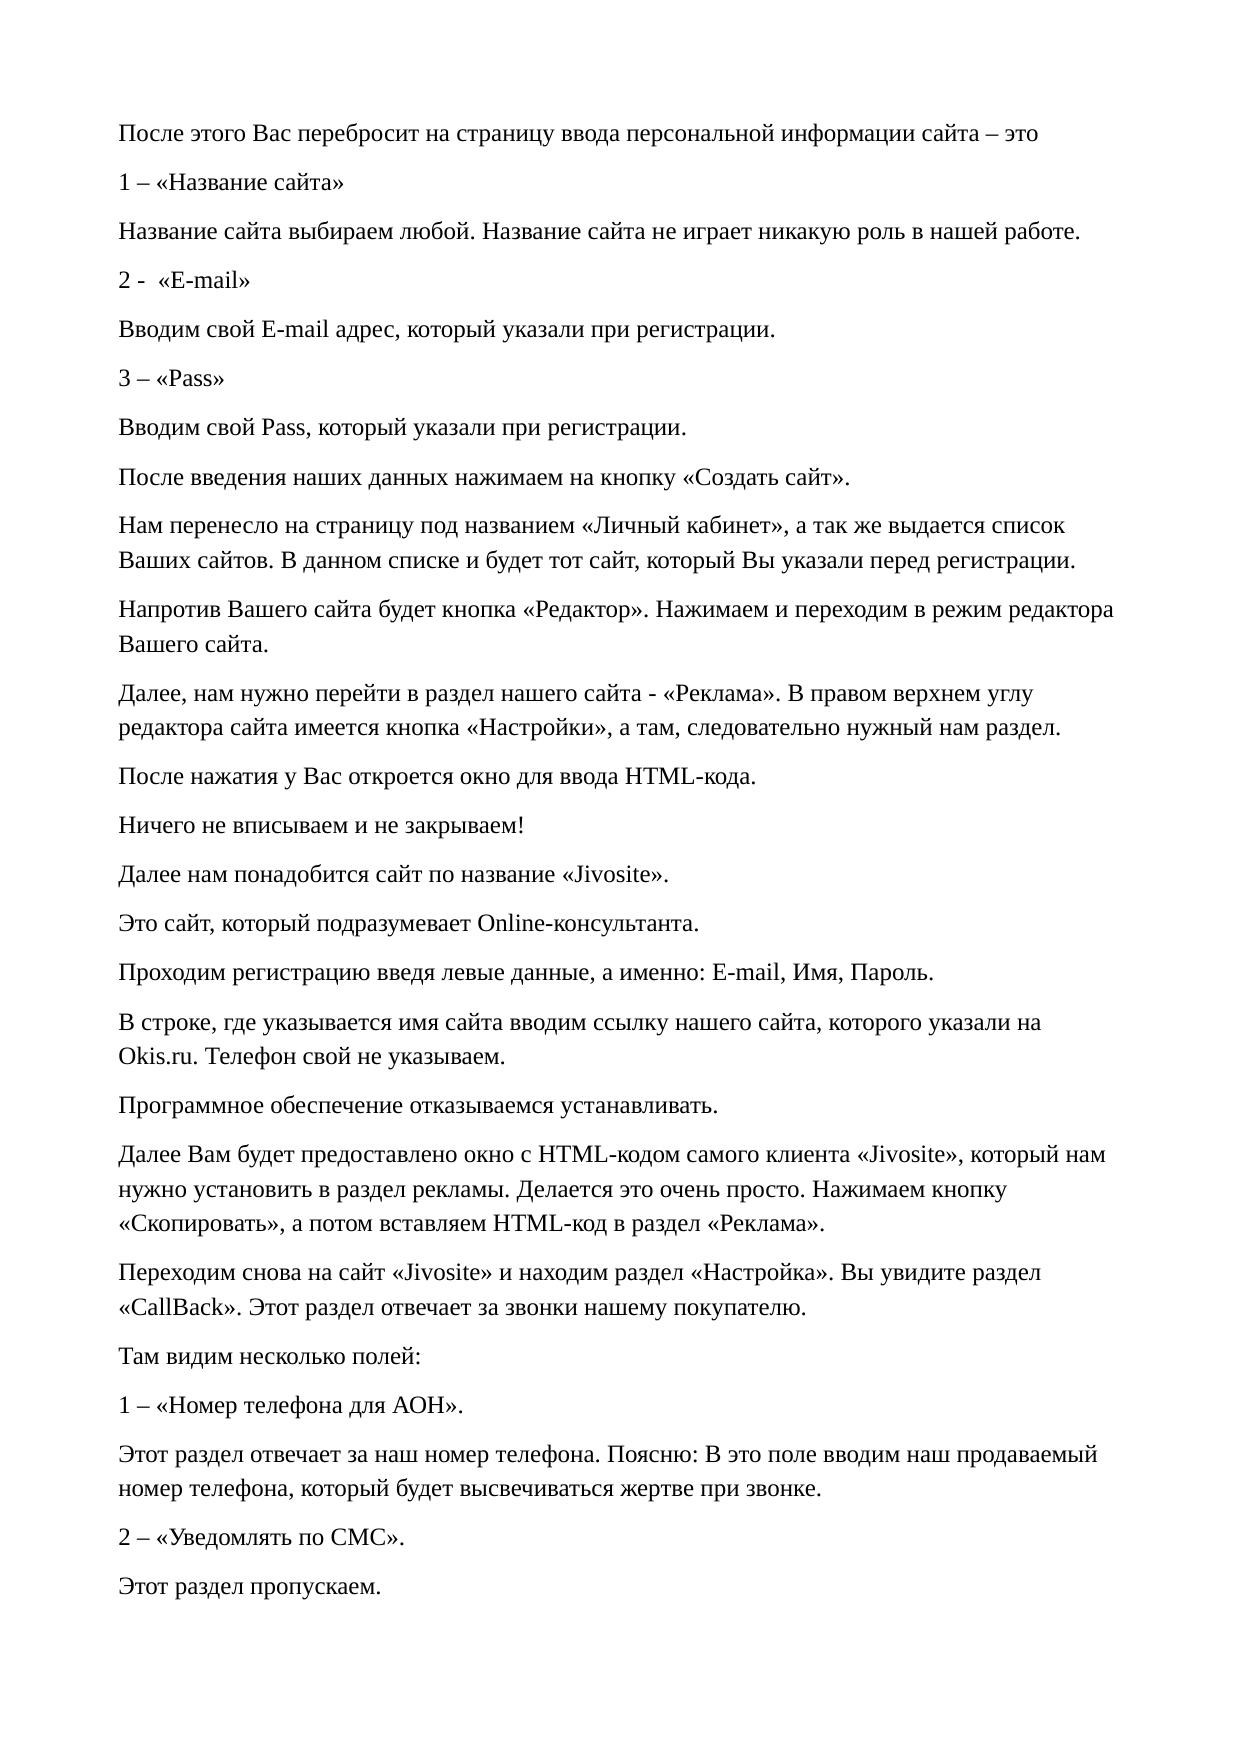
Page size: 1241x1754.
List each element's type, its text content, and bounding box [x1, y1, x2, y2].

text Название сайта выбираем любой. Название сайта не играет никакую роль в нашей работе. [118, 216, 1122, 245]
text Далее, нам нужно перейти в раздел нашего сайта - «Реклама». В правом верхнем углу редактора сайта имеется кнопка «Настройки», а там, следовательно нужный нам раздел. [118, 678, 1122, 741]
text Ничего не вписываем и не закрываем! [118, 810, 1122, 839]
text 1 – «Номер телефона для АОН». [118, 1390, 1122, 1418]
text 2 - «E-mail» [118, 265, 1122, 294]
text 3 – «Pass» [118, 363, 1122, 392]
text Там видим несколько полей: [118, 1341, 1122, 1369]
text После введения наших данных нажимаем на кнопку «Создать сайт». [118, 462, 1122, 490]
text Далее Вам будет предоставлено окно с HTML-кодом самого клиента «Jivosite», который нам нужно установить в раздел рекламы. Делается это очень просто. Нажимаем кнопку «Скопировать», а потом вставляем HTML-код в раздел «Реклама». [118, 1139, 1122, 1237]
text Далее нам понадобится сайт по название «Jivosite». [118, 859, 1122, 888]
text Напротив Вашего сайта будет кнопка «Редактор». Нажимаем и переходим в режим редактора Вашего сайта. [118, 594, 1122, 657]
text Вводим свой Pass, который указали при регистрации. [118, 412, 1122, 441]
text Это сайт, который подразумевает Online-консультанта. [118, 908, 1122, 937]
text Проходим регистрацию введя левые данные, а именно: E-mail, Имя, Пароль. [118, 957, 1122, 986]
text Вводим свой E-mail адрес, который указали при регистрации. [118, 314, 1122, 343]
text Этот раздел отвечает за наш номер телефона. Поясню: В это поле вводим наш продаваемый номер телефона, который будет высвечиваться жертве при звонке. [118, 1439, 1122, 1502]
text Нам перенесло на страницу под названием «Личный кабинет», а так же выдается список Ваших сайтов. В данном списке и будет тот сайт, который Вы указали перед регистрации. [118, 511, 1122, 574]
text Этот раздел пропускаем. [118, 1571, 1122, 1600]
text Переходим снова на сайт «Jivosite» и находим раздел «Настройка». Вы увидите раздел «CallBack». Этот раздел отвечает за звонки нашему покупателю. [118, 1257, 1122, 1320]
text В строке, где указывается имя сайта вводим ссылку нашего сайта, которого указали на Okis.ru. Телефон свой не указываем. [118, 1007, 1122, 1070]
text Программное обеспечение отказываемся устанавливать. [118, 1090, 1122, 1119]
text После этого Вас перебросит на страницу ввода персональной информации сайта – это [118, 118, 1122, 147]
text 2 – «Уведомлять по СМС». [118, 1522, 1122, 1551]
text 1 – «Название сайта» [118, 167, 1122, 196]
text После нажатия у Вас откроется окно для ввода HTML-кода. [118, 761, 1122, 790]
